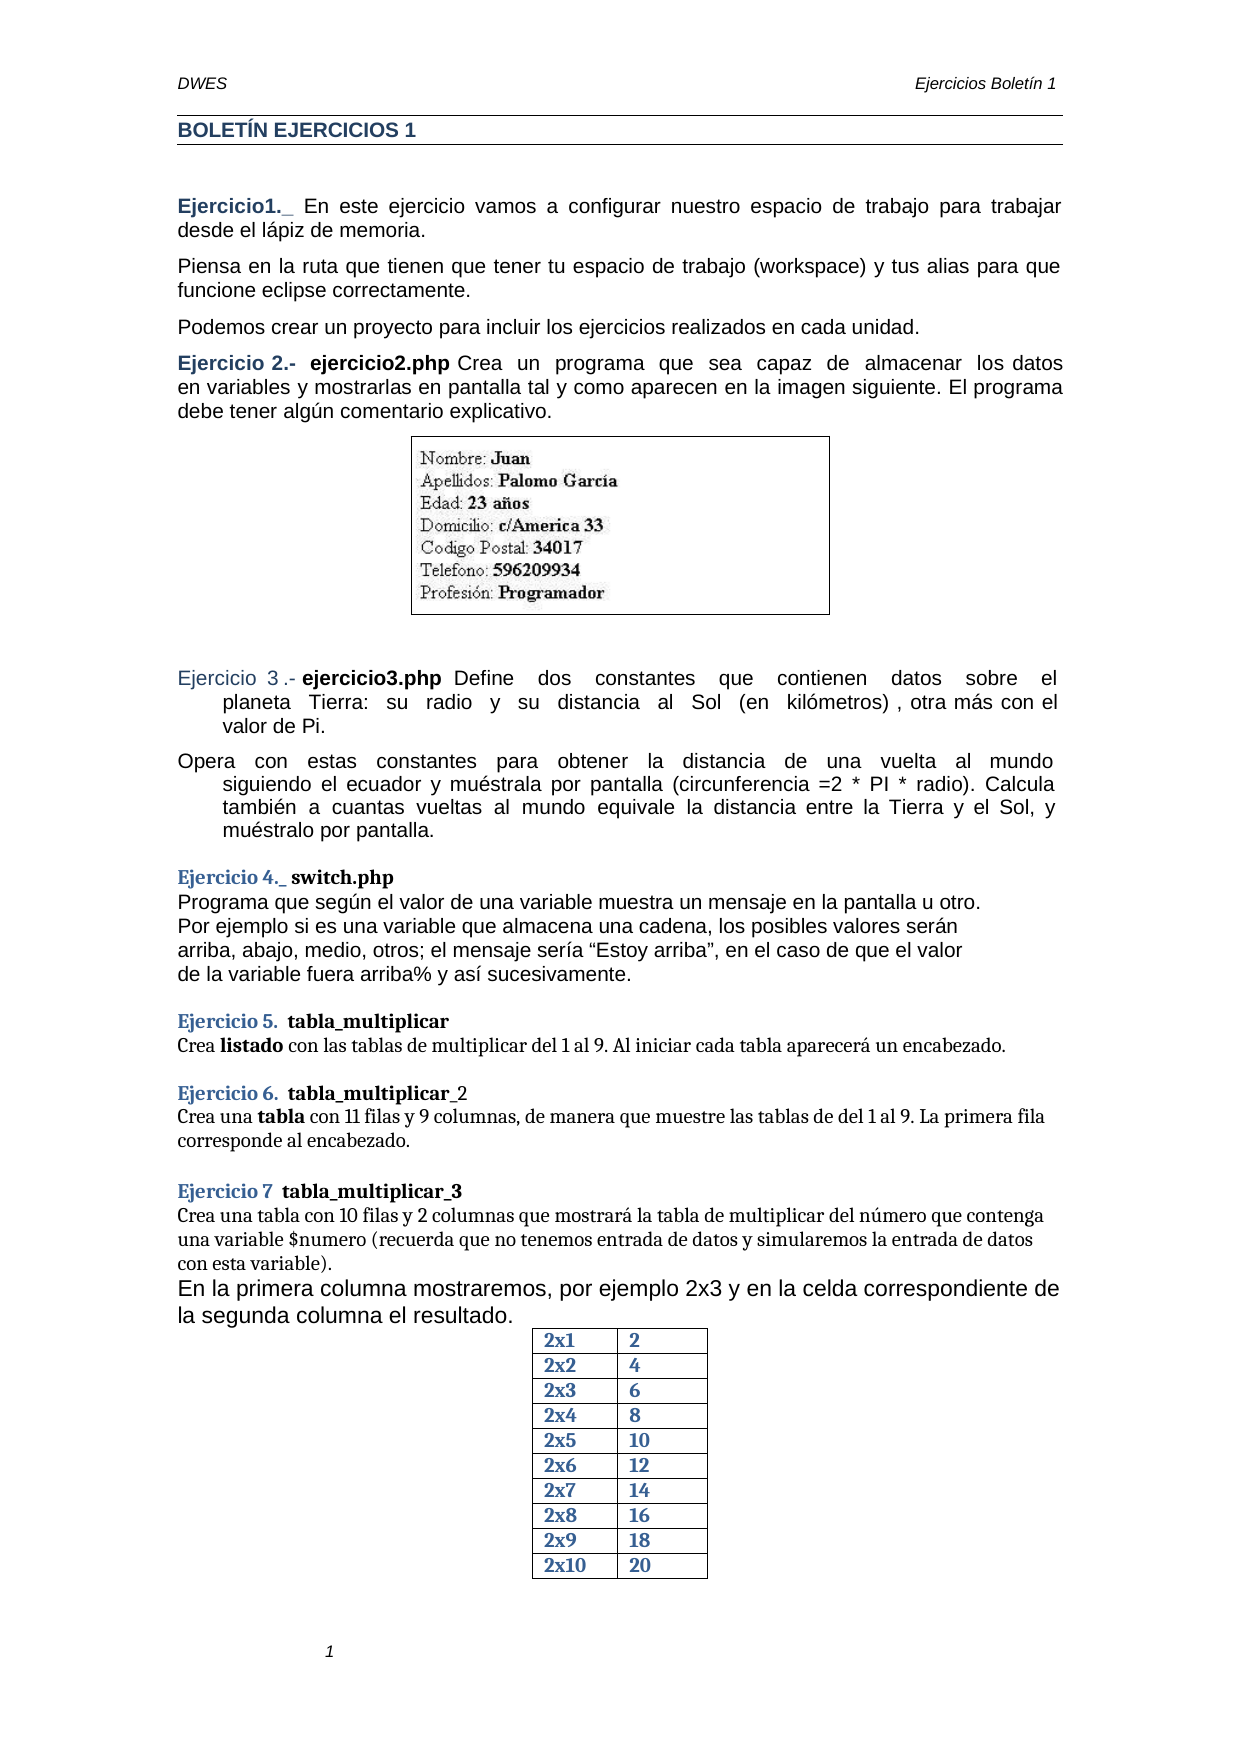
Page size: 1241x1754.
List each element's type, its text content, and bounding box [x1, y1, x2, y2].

table_cell 16 [618, 1504, 707, 1528]
list Ejercicio 3.- ejercicio3.php Define dos constantes que contienen datos sobre el planeta Tierra: su radio y su distancia al Sol (en kilómetros) , otra más con el valor de Pi. [177, 666, 1058, 738]
table_cell 4 [618, 1354, 707, 1378]
table_cell 18 [618, 1529, 707, 1553]
table_cell 2x8 [533, 1504, 617, 1528]
text Ejercicio1._ En este ejercicio vamos a configurar nuestro espacio de trabajo para trabajar desde el lápiz de memoria. [177, 194, 1063, 242]
text Crea una tabla con 10 filas y 2 columnas que mostrará la tabla de multiplicar del número que contenga una variable $numero (recuerda que no tenemos entrada de datos y simularemos la entrada de datos con esta variable). [177, 1203, 1063, 1275]
text Piensa en la ruta que tienen que tener tu espacio de trabajo (workspace) y tus alias para que funcione eclipse correctamente. [177, 254, 1063, 302]
table_cell 8 [618, 1404, 707, 1428]
table_cell 14 [618, 1479, 707, 1503]
text Ejercicio 7 tabla_multiplicar_3 [177, 1179, 1063, 1203]
list Opera con estas constantes para obtener la distancia de una vuelta al mundo siguiendo el ecuador y muéstrala por pantalla (circunferencia =2 * PI * radio). Calcula también a cuantas vueltas al mundo equivale la distancia entre la Tierra y el Sol, y muéstralo por pantalla. [177, 751, 1055, 842]
text Podemos crear un proyecto para incluir los ejercicios realizados en cada unidad. [177, 315, 1063, 339]
table_cell 2x4 [533, 1404, 617, 1428]
table_cell 2x10 [533, 1554, 617, 1578]
table_cell 2x9 [533, 1529, 617, 1553]
text BOLETÍN EJERCICIOS 1 [177, 116, 1063, 144]
table_cell 6 [618, 1379, 707, 1403]
text Ejercicio 5. tabla_multiplicar [177, 1009, 1063, 1033]
table_header 2 [618, 1329, 707, 1353]
table_header 2x1 [533, 1329, 617, 1353]
text Crea una tabla con 11 filas y 9 columnas, de manera que muestre las tablas de del 1 al 9. La primera fila corresponde al encabezado. [177, 1105, 1063, 1153]
table_cell 2x3 [533, 1379, 617, 1403]
text Ejercicio 2.- ejercicio2.php Crea un programa que sea capaz de almacenar los datos en variables y mostrarlas en pantalla tal y como aparecen en la imagen siguiente. El programa debe tener algún comentario explicativo. [177, 351, 1063, 423]
table_cell 20 [618, 1554, 707, 1578]
picture [412, 437, 829, 614]
table_cell 2x7 [533, 1479, 617, 1503]
text Ejercicio 4._ switch.php [177, 866, 1063, 889]
table_cell 2x6 [533, 1454, 617, 1478]
table_cell 12 [618, 1454, 707, 1478]
table_cell 2x5 [533, 1429, 617, 1453]
text Por ejemplo si es una variable que almacena una cadena, los posibles valores serán [177, 913, 1063, 937]
text arriba, abajo, medio, otros; el mensaje sería “Estoy arriba”, en el caso de que el valor [177, 937, 1063, 961]
text Crea listado con las tablas de multiplicar del 1 al 9. Al iniciar cada tabla aparecerá un encabezado. [177, 1033, 1063, 1057]
text de la variable fuera arriba% y así sucesivamente. [177, 961, 1063, 985]
table_cell 2x2 [533, 1354, 617, 1378]
text En la primera columna mostraremos, por ejemplo 2x3 y en la celda correspondiente de la segunda columna el resultado. [177, 1275, 1063, 1328]
table_cell 10 [618, 1429, 707, 1453]
text Ejercicio 6. tabla_multiplicar_2 [177, 1081, 1063, 1105]
text Programa que según el valor de una variable muestra un mensaje en la pantalla u otro. [177, 889, 1063, 913]
